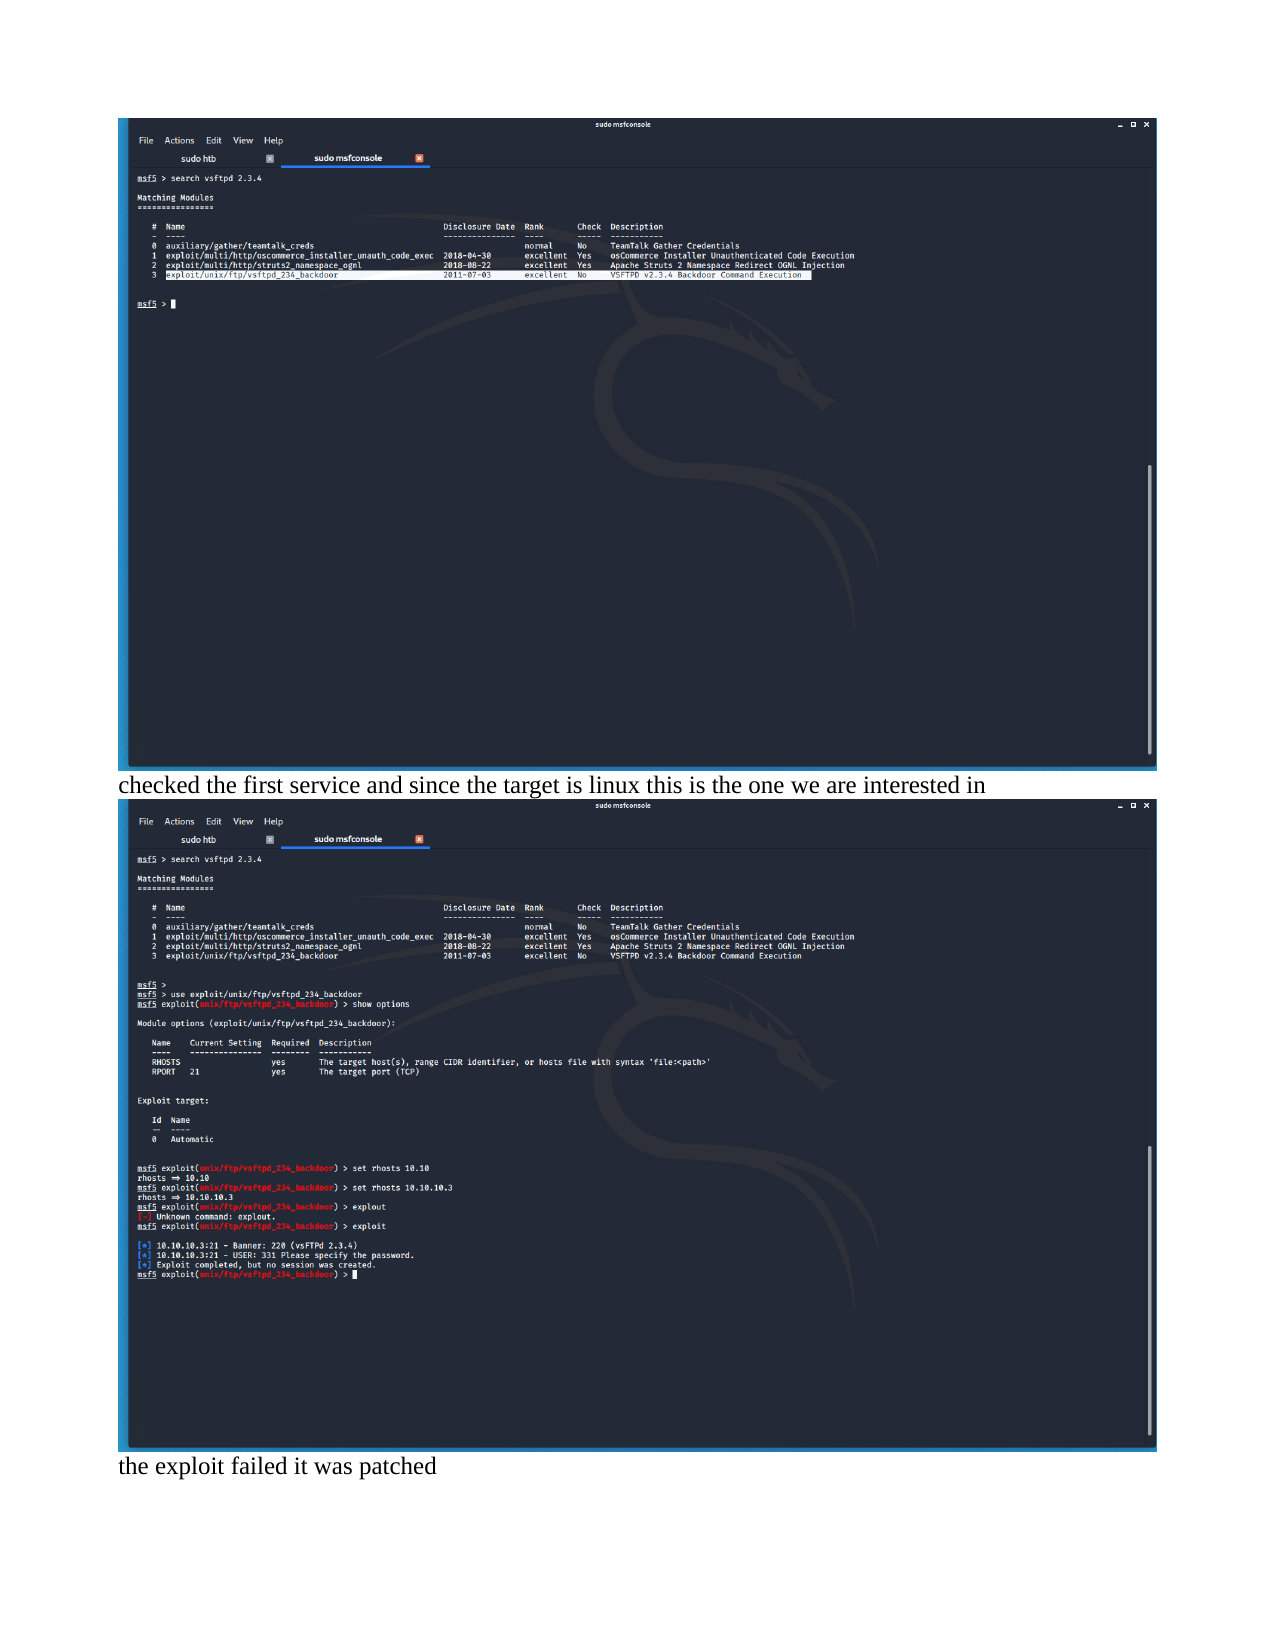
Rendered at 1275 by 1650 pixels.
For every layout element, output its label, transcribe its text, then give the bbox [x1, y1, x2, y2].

text checked the first service and since the target is linux this is the one we are interested in [118, 771, 1157, 799]
picture [118, 118, 1157, 771]
text the exploit failed it was patched [118, 1452, 1157, 1480]
picture [118, 799, 1157, 1452]
